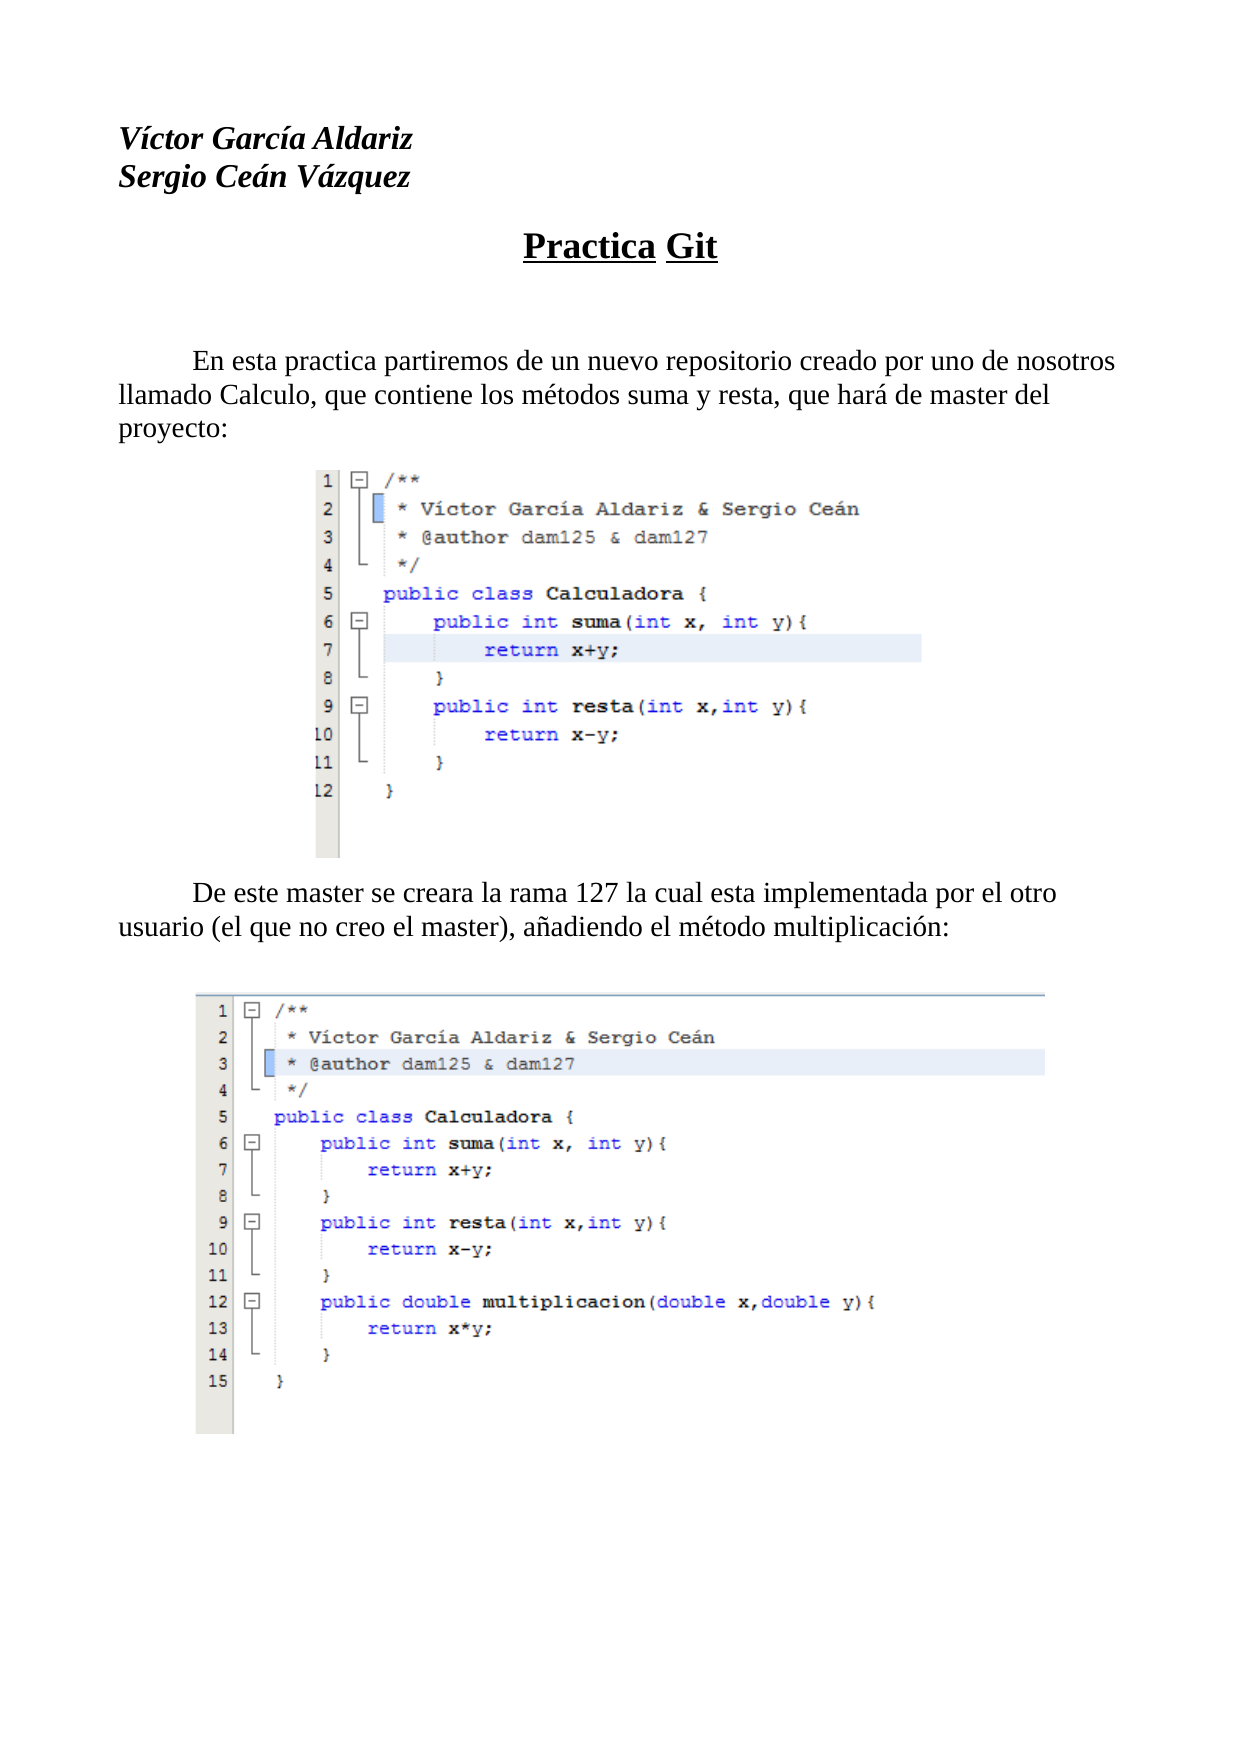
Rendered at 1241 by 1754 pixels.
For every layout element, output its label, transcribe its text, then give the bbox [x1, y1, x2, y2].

text Practica Git [118, 223, 1122, 267]
text Víctor García Aldariz [118, 118, 1122, 156]
picture [195, 992, 1045, 1434]
text De este master se creara la rama 127 la cual esta implementada por el otro usuario (el que no creo el master), añadiendo el método multiplicación: [118, 875, 1122, 942]
text Sergio Ceán Vázquez [118, 156, 1122, 195]
text En esta practica partiremos de un nuevo repositorio creado por uno de nosotros llamado Calculo, que contiene los métodos suma y resta, que hará de master del proyecto: [118, 343, 1122, 444]
picture [315, 470, 922, 858]
